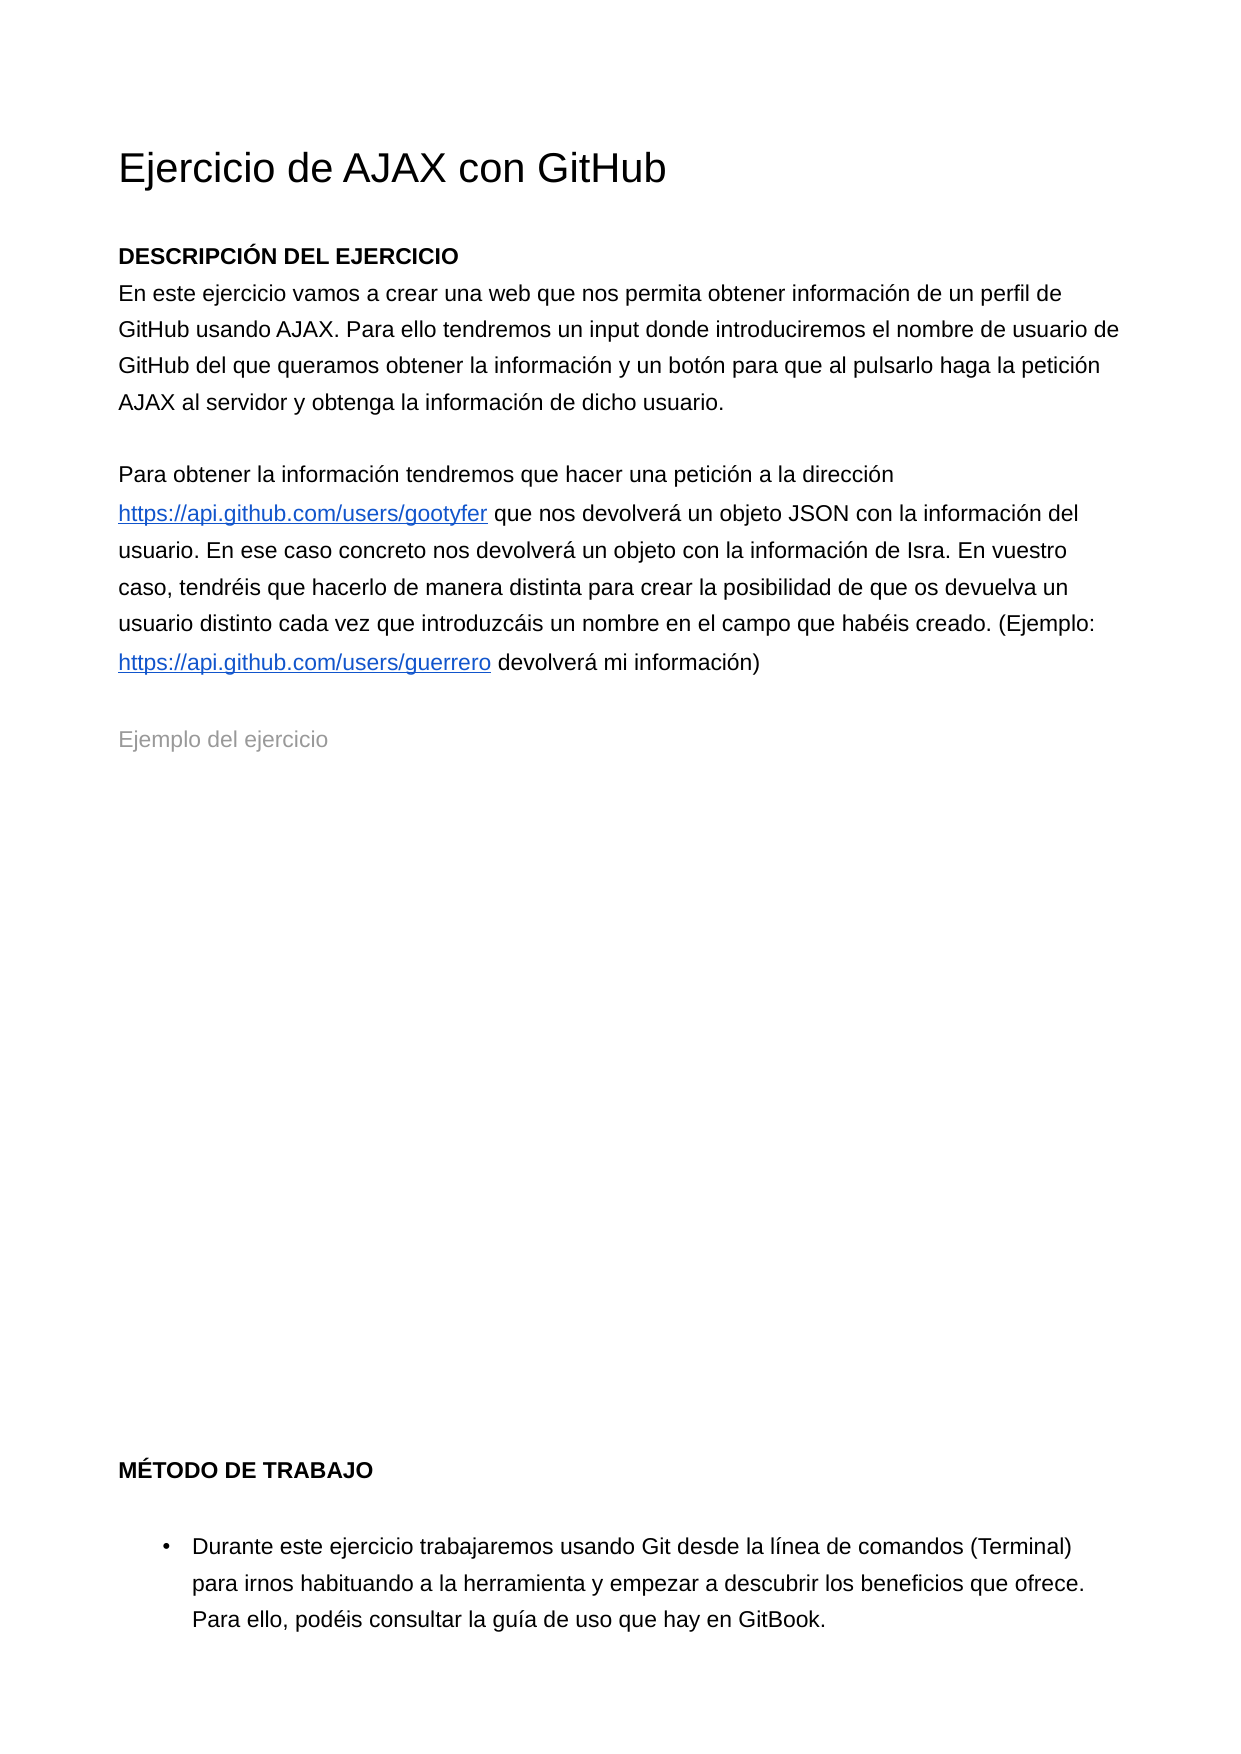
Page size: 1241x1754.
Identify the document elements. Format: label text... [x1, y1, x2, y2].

text Ejemplo del ejercicio [118, 726, 1122, 753]
subtitle Ejercicio de AJAX con GitHub [118, 143, 1122, 191]
text MÉTODO DE TRABAJO [118, 1457, 1122, 1484]
list Durante este ejercicio trabajaremos usando Git desde la línea de comandos (Terminal) para irnos habituando a la herramienta y empezar a descubrir los beneficios que ofrece. Para ello, podéis consultar la guía de uso que hay en GitBook. [162, 1533, 1122, 1632]
text Para obtener la información tendremos que hacer una petición a la dirección https://api.github.com/users/gootyfer que nos devolverá un objeto JSON con la información del usuario. En ese caso concreto nos devolverá un objeto con la información de Isra. En vuestro caso, tendréis que hacerlo de manera distinta para crear la posibilidad de que os devuelva un usuario distinto cada vez que introduzcáis un nombre en el campo que habéis creado. (Ejemplo: https://api.github.com/users/guerrero devolverá mi información) [118, 425, 1122, 676]
text En este ejercicio vamos a crear una web que nos permita obtener información de un perfil de GitHub usando AJAX. Para ello tendremos un input donde introduciremos el nombre de usuario de GitHub del que queramos obtener la información y un botón para que al pulsarlo haga la petición AJAX al servidor y obtenga la información de dicho usuario. [118, 279, 1122, 415]
text DESCRIPCIÓN DEL EJERCICIO [118, 243, 1122, 269]
